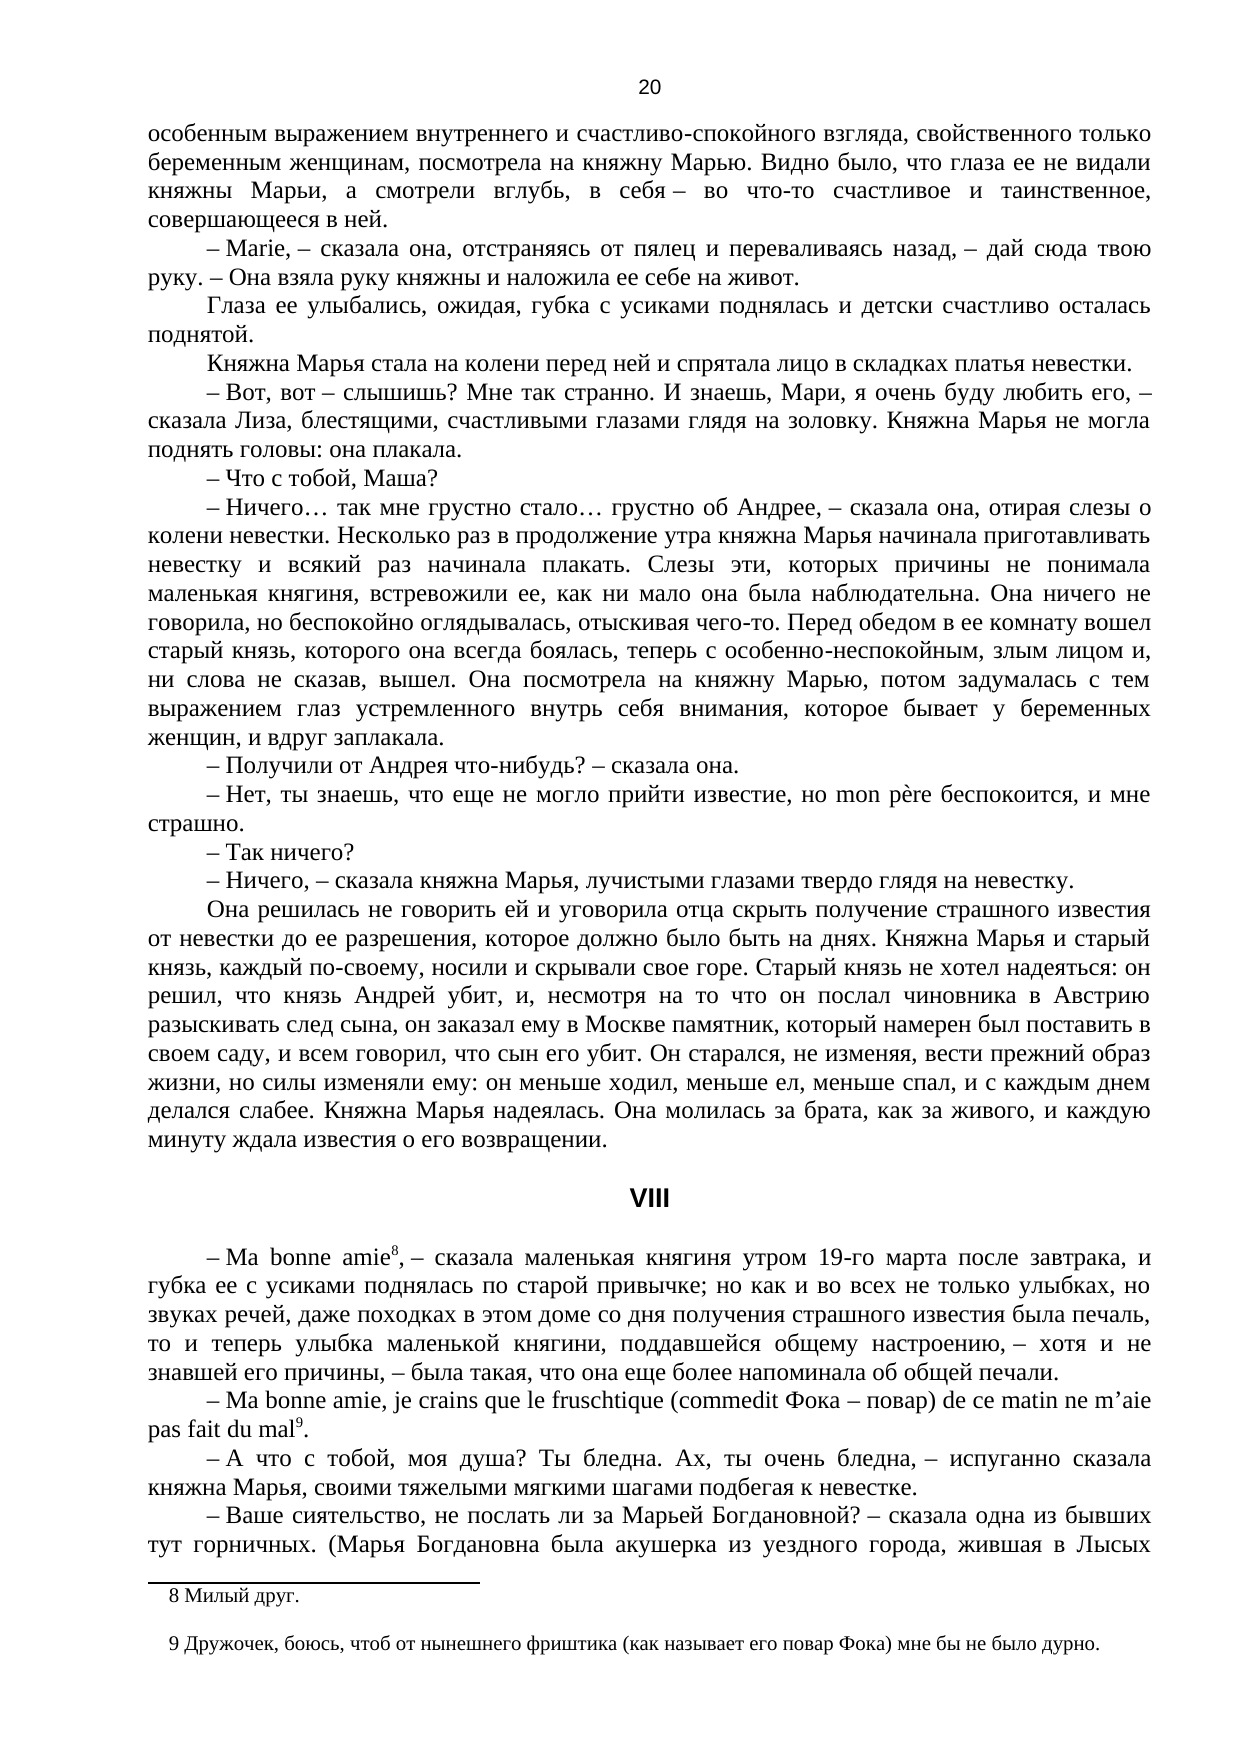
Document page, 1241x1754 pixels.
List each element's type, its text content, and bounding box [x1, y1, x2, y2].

text – А что с тобой, моя душа? Ты бледна. Ах, ты очень бледна, – испуганно сказала княжна Марья, своими тяжелыми мягкими шагами подбегая к невестке. [148, 1443, 1152, 1501]
text особенным выражением внутреннего и счастливо‑спокойного взгляда, свойственного только беременным женщинам, посмотрела на княжну Марью. Видно было, что глаза ее не видали княжны Марьи, а смотрели вглубь, в себя – во что‑то счастливое и таинственное, совершающееся в ней. [148, 118, 1152, 233]
text – Ma bonne amie, – сказала маленькая княгиня утром 19‑го марта после завтрака, и губка ее с усиками поднялась по старой привычке; но как и во всех не только улыбках, но звуках речей, даже походках в этом доме со дня получения страшного известия была печаль, то и теперь улыбка маленькой княгини, поддавшейся общему настроению, – хотя и не знавшей его причины, – была такая, что она еще более напоминала об общей печали. [148, 1242, 1152, 1386]
subtitle VIII [148, 1182, 1152, 1213]
text – Так ничего? [148, 837, 1152, 866]
text – Ваше сиятельство, не послать ли за Марьей Богдановной? – сказала одна из бывших тут горничных. (Марья Богдановна была акушерка из уездного города, жившая в Лысых [148, 1501, 1152, 1558]
text – Ничего, – сказала княжна Марья, лучистыми глазами твердо глядя на невестку. [148, 866, 1152, 894]
text Она решилась не говорить ей и уговорила отца скрыть получение страшного известия от невестки до ее разрешения, которое должно было быть на днях. Княжна Марья и старый князь, каждый по‑своему, носили и скрывали свое горе. Старый князь не хотел надеяться: он решил, что князь Андрей убит, и, несмотря на то что он послал чиновника в Австрию разыскивать след сына, он заказал ему в Москве памятник, который намерен был поставить в своем саду, и всем говорил, что сын его убит. Он старался, не изменяя, вести прежний образ жизни, но силы изменяли ему: он меньше ходил, меньше ел, меньше спал, и с каждым днем делался слабее. Княжна Марья надеялась. Она молилась за брата, как за живого, и каждую минуту ждала известия о его возвращении. [148, 894, 1152, 1153]
text – Вот, вот – слышишь? Мне так странно. И знаешь, Мари, я очень буду любить его, – сказала Лиза, блестящими, счастливыми глазами глядя на золовку. Княжна Марья не могла поднять головы: она плакала. [148, 377, 1152, 463]
text – Что с тобой, Маша? [148, 463, 1152, 492]
text Глаза ее улыбались, ожидая, губка с усиками поднялась и детски счастливо осталась поднятой. [148, 291, 1152, 348]
text – Ничего… так мне грустно стало… грустно об Андрее, – сказала она, отирая слезы о колени невестки. Несколько раз в продолжение утра княжна Марья начинала приготавливать невестку и всякий раз начинала плакать. Слезы эти, которых причины не понимала маленькая княгиня, встревожили ее, как ни мало она была наблюдательна. Она ничего не говорила, но беспокойно оглядывалась, отыскивая чего‑то. Перед обедом в ее комнату вошел старый князь, которого она всегда боялась, теперь с особенно‑неспокойным, злым лицом и, ни слова не сказав, вышел. Она посмотрела на княжну Марью, потом задумалась с тем выражением глаз устремленного внутрь себя внимания, которое бывает у беременных женщин, и вдруг заплакала. [148, 492, 1152, 751]
text – Marie, – сказала она, отстраняясь от пялец и переваливаясь назад, – дай сюда твою руку. – Она взяла руку княжны и наложила ее себе на живот. [148, 233, 1152, 291]
text – Ma bonne amie, je crains que le fruschtique (commedit Фока – повар) de ce matin ne m’aie pas fait du mal. [148, 1386, 1152, 1443]
text – Нет, ты знаешь, что еще не могло прийти известие, но mon рère беспокоится, и мне страшно. [148, 779, 1152, 837]
text Милый друг. [148, 1583, 1152, 1607]
text Дружочек, боюсь, чтоб от нынешнего фриштика (как называет его повар Фока) мне бы не было дурно. [148, 1631, 1152, 1655]
text Княжна Марья стала на колени перед ней и спрятала лицо в складках платья невестки. [148, 348, 1152, 377]
text – Получили от Андрея что‑нибудь? – сказала она. [148, 751, 1152, 779]
